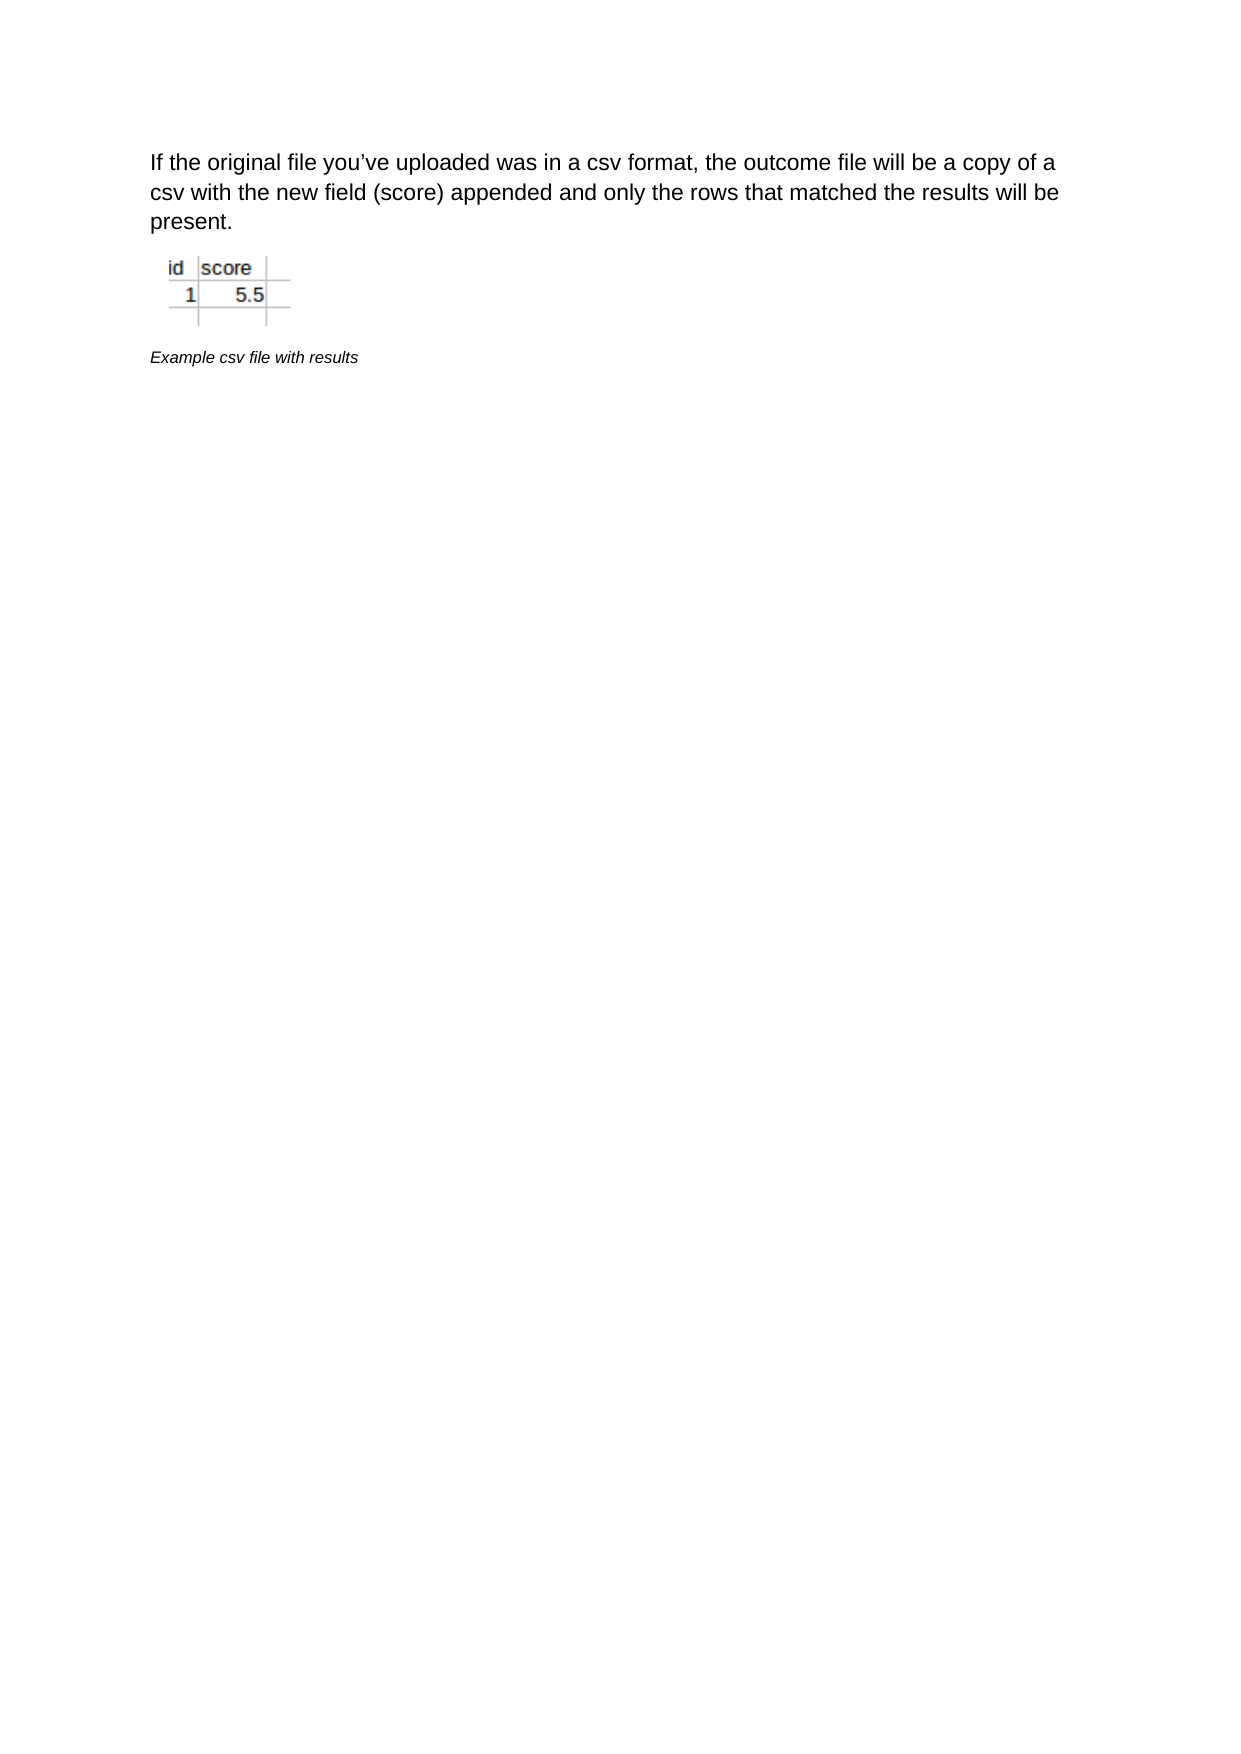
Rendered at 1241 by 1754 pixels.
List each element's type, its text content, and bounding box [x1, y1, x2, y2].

text Example csv file with results [150, 348, 1091, 367]
picture [168, 256, 291, 326]
text If the original file you’ve uploaded was in a csv format, the outcome file will be a copy of a csv with the new field (score) appended and only the rows that matched the results will be present. [150, 150, 1091, 234]
